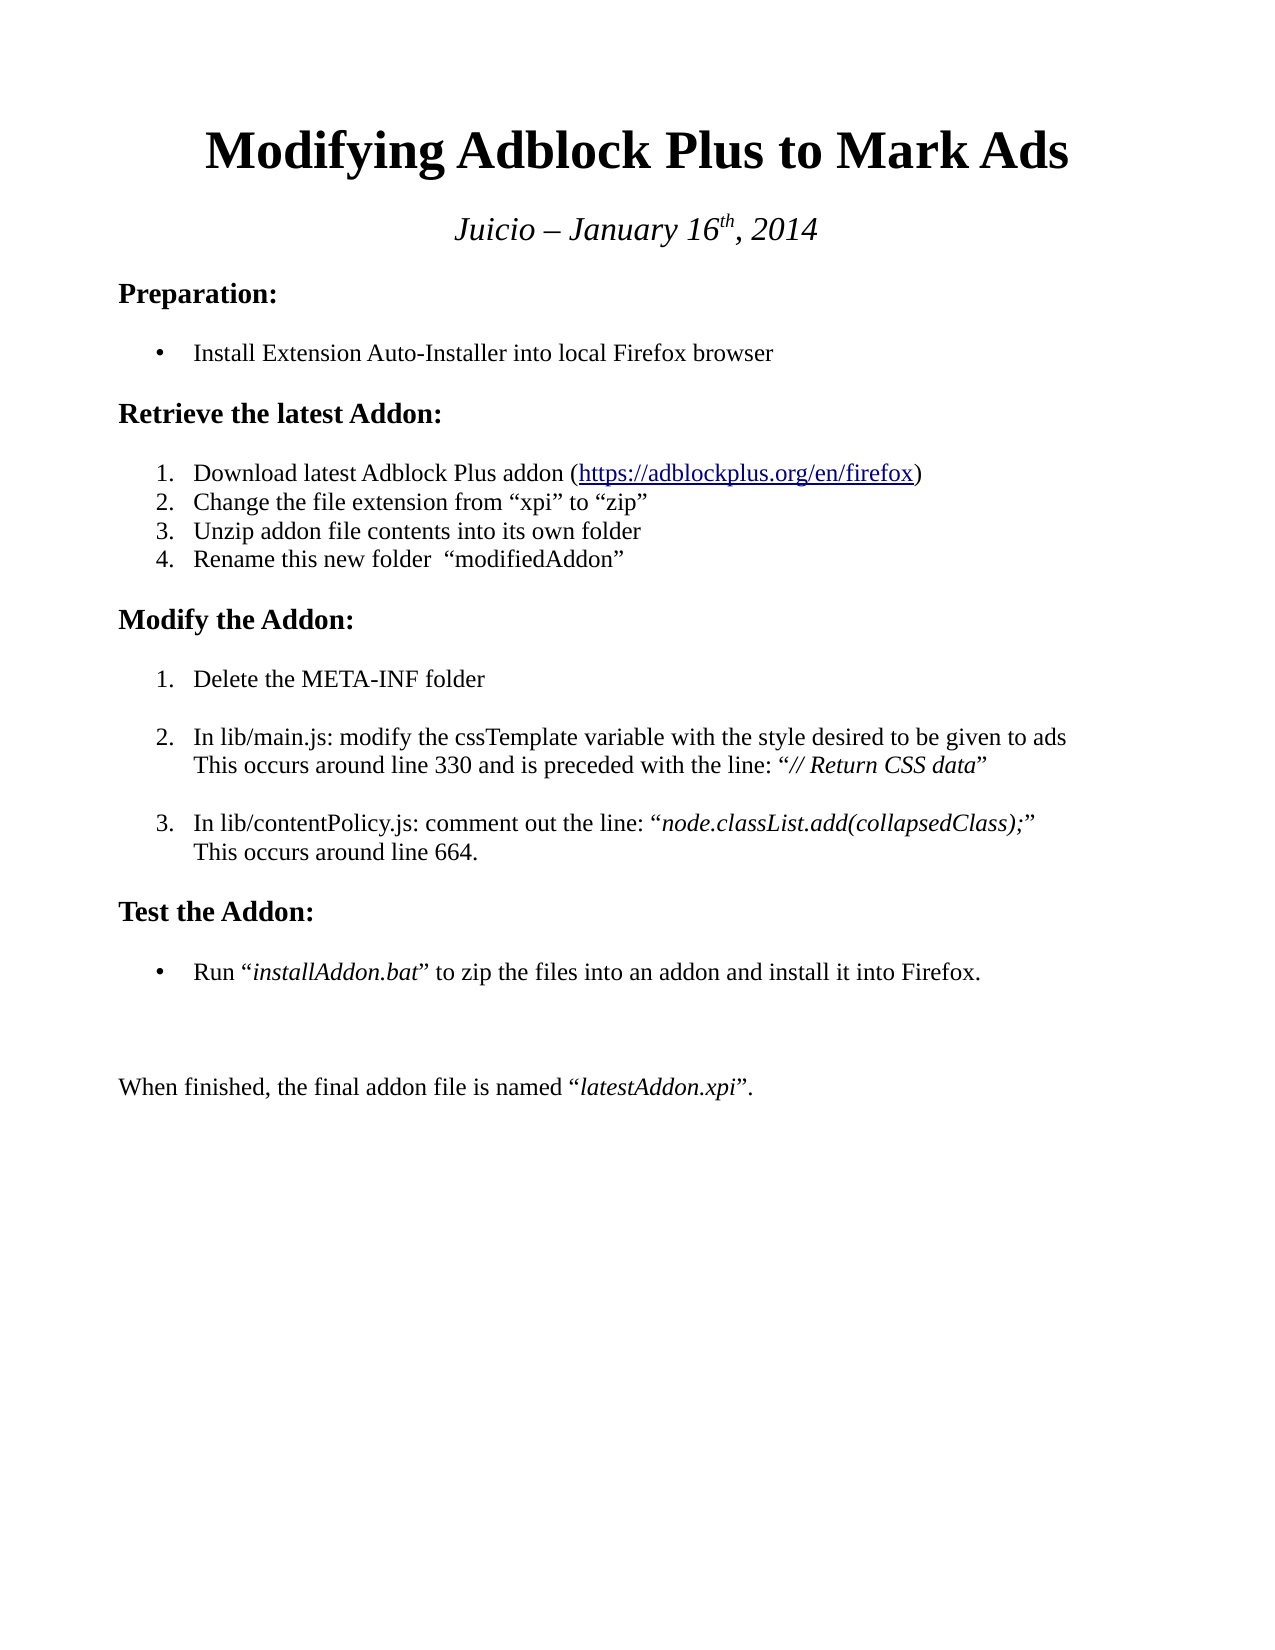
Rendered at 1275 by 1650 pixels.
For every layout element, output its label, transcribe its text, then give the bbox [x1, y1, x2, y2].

list Change the file extension from “xpi” to “zip” [156, 487, 1157, 516]
text Modifying Adblock Plus to Mark Ads [118, 118, 1157, 180]
list Delete the META-INF folder [156, 664, 1157, 722]
list Install Extension Auto-Installer into local Firefox browser [156, 338, 1157, 367]
text When finished, the final addon file is named “latestAddon.xpi”. [118, 1072, 1157, 1100]
list Rename this new folder “modifiedAddon” [156, 544, 1157, 573]
list In lib/main.js: modify the cssTemplate variable with the style desired to be given to ads This occurs around line 330 and is preceded with the line: “// Return CSS data” [156, 722, 1157, 808]
list Download latest Adblock Plus addon (https://adblockplus.org/en/firefox) [156, 458, 1157, 487]
list Run “installAddon.bat” to zip the files into an addon and install it into Firefox. [156, 957, 1157, 985]
text Modify the Addon: [118, 602, 1157, 636]
text Retrieve the latest Addon: [118, 396, 1157, 429]
list Unzip addon file contents into its own folder [156, 516, 1157, 544]
list In lib/contentPolicy.js: comment out the line: “node.classList.add(collapsedClass);” This occurs around line 664. [156, 808, 1157, 866]
text Preparation: [118, 276, 1157, 310]
text Juicio – January 16th, 2014 [118, 209, 1157, 247]
text Test the Addon: [118, 894, 1157, 928]
